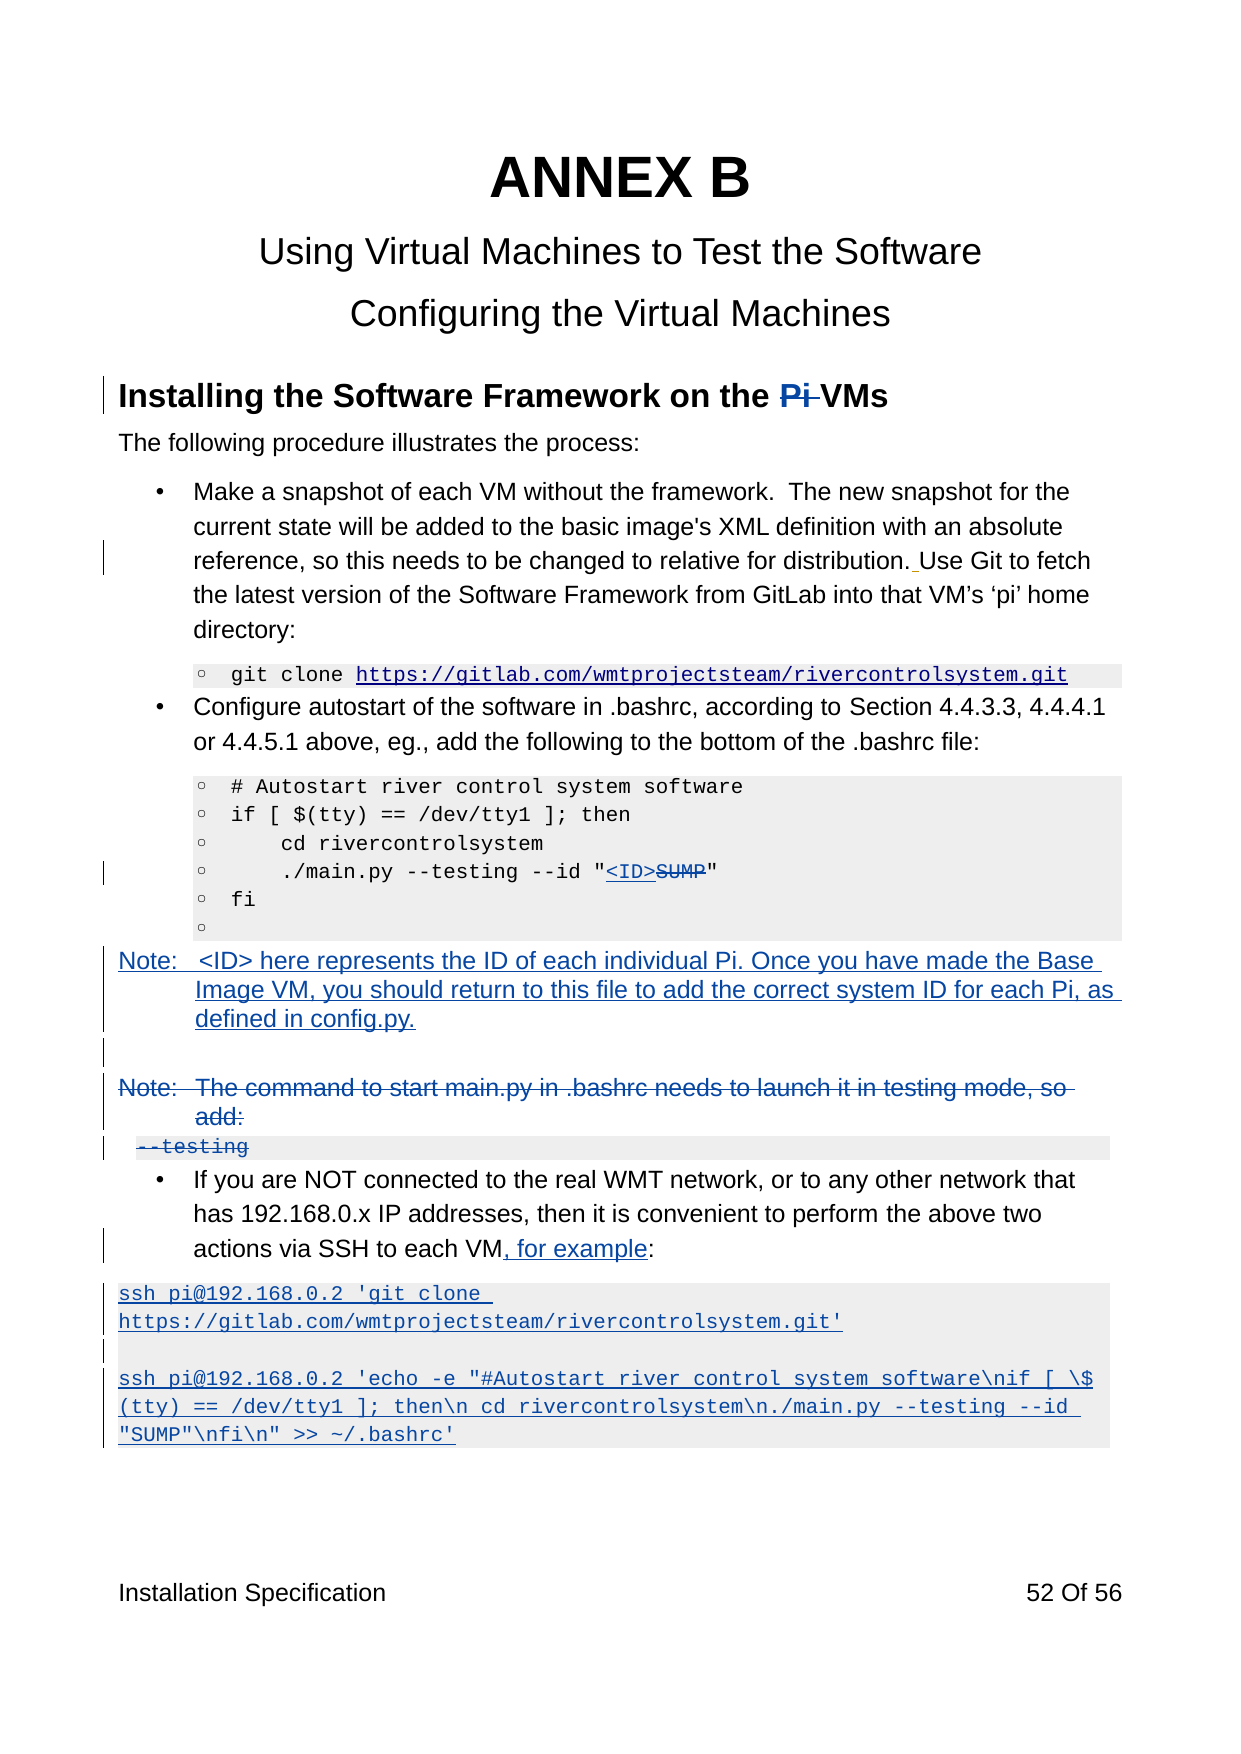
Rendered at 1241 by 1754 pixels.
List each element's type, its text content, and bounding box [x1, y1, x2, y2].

title ANNEX B [118, 143, 1122, 210]
text Note: <ID> here represents the ID of each individual Pi. Once you have made the Base Image VM, you should return to this file to add the correct system ID for each Pi, as defined in config.py. [118, 946, 1122, 1032]
subtitle Installing the Software Framework on the VMs [118, 376, 1122, 414]
subtitle Using Virtual Machines to Test the Software [118, 229, 1122, 272]
list If you are NOT connected to the real WMT network, or to any other network that has 192.168.0.x IP addresses, then it is convenient to perform the above two actions via SSH to each VM, for example: [156, 1165, 1122, 1262]
list git clone https://gitlab.com/wmtprojectsteam/rivercontrolsystem.git [193, 664, 1122, 688]
list ./main.py --testing --id "<ID>" [193, 861, 1122, 885]
subtitle Configuring the Virtual Machines [118, 291, 1122, 334]
list fi [193, 889, 1122, 913]
text The following procedure illustrates the process: [118, 428, 1122, 457]
list Make a snapshot of each VM without the framework. The new snapshot for the current state will be added to the basic image's XML definition with an absolute reference, so this needs to be changed to relative for distribution. Use Git to fetch the latest version of the Software Framework from GitLab into that VM’s ‘pi’ home directory: [156, 477, 1122, 644]
list if [ $(tty) == /dev/tty1 ]; then [193, 804, 1122, 828]
list cd rivercontrolsystem [193, 833, 1122, 856]
list # Autostart river control system software [193, 776, 1122, 800]
list Configure autostart of the software in .bashrc, according to Section 4.4.3.3, 4.4.4.1 or 4.4.5.1 above, eg., add the following to the bottom of the .bashrc file: [156, 692, 1122, 756]
list ssh pi@192.168.0.2 'echo -e "#Autostart river control system software\nif [ \$(tty) == /dev/tty1 ]; then\n cd rivercontrolsystem\n./main.py --testing --id "SUMP"\nfi\n" >> ~/.bashrc' [118, 1368, 1110, 1448]
list ssh pi@192.168.0.2 'git clone https://gitlab.com/wmtprojectsteam/rivercontrolsystem.git' [118, 1283, 1110, 1335]
